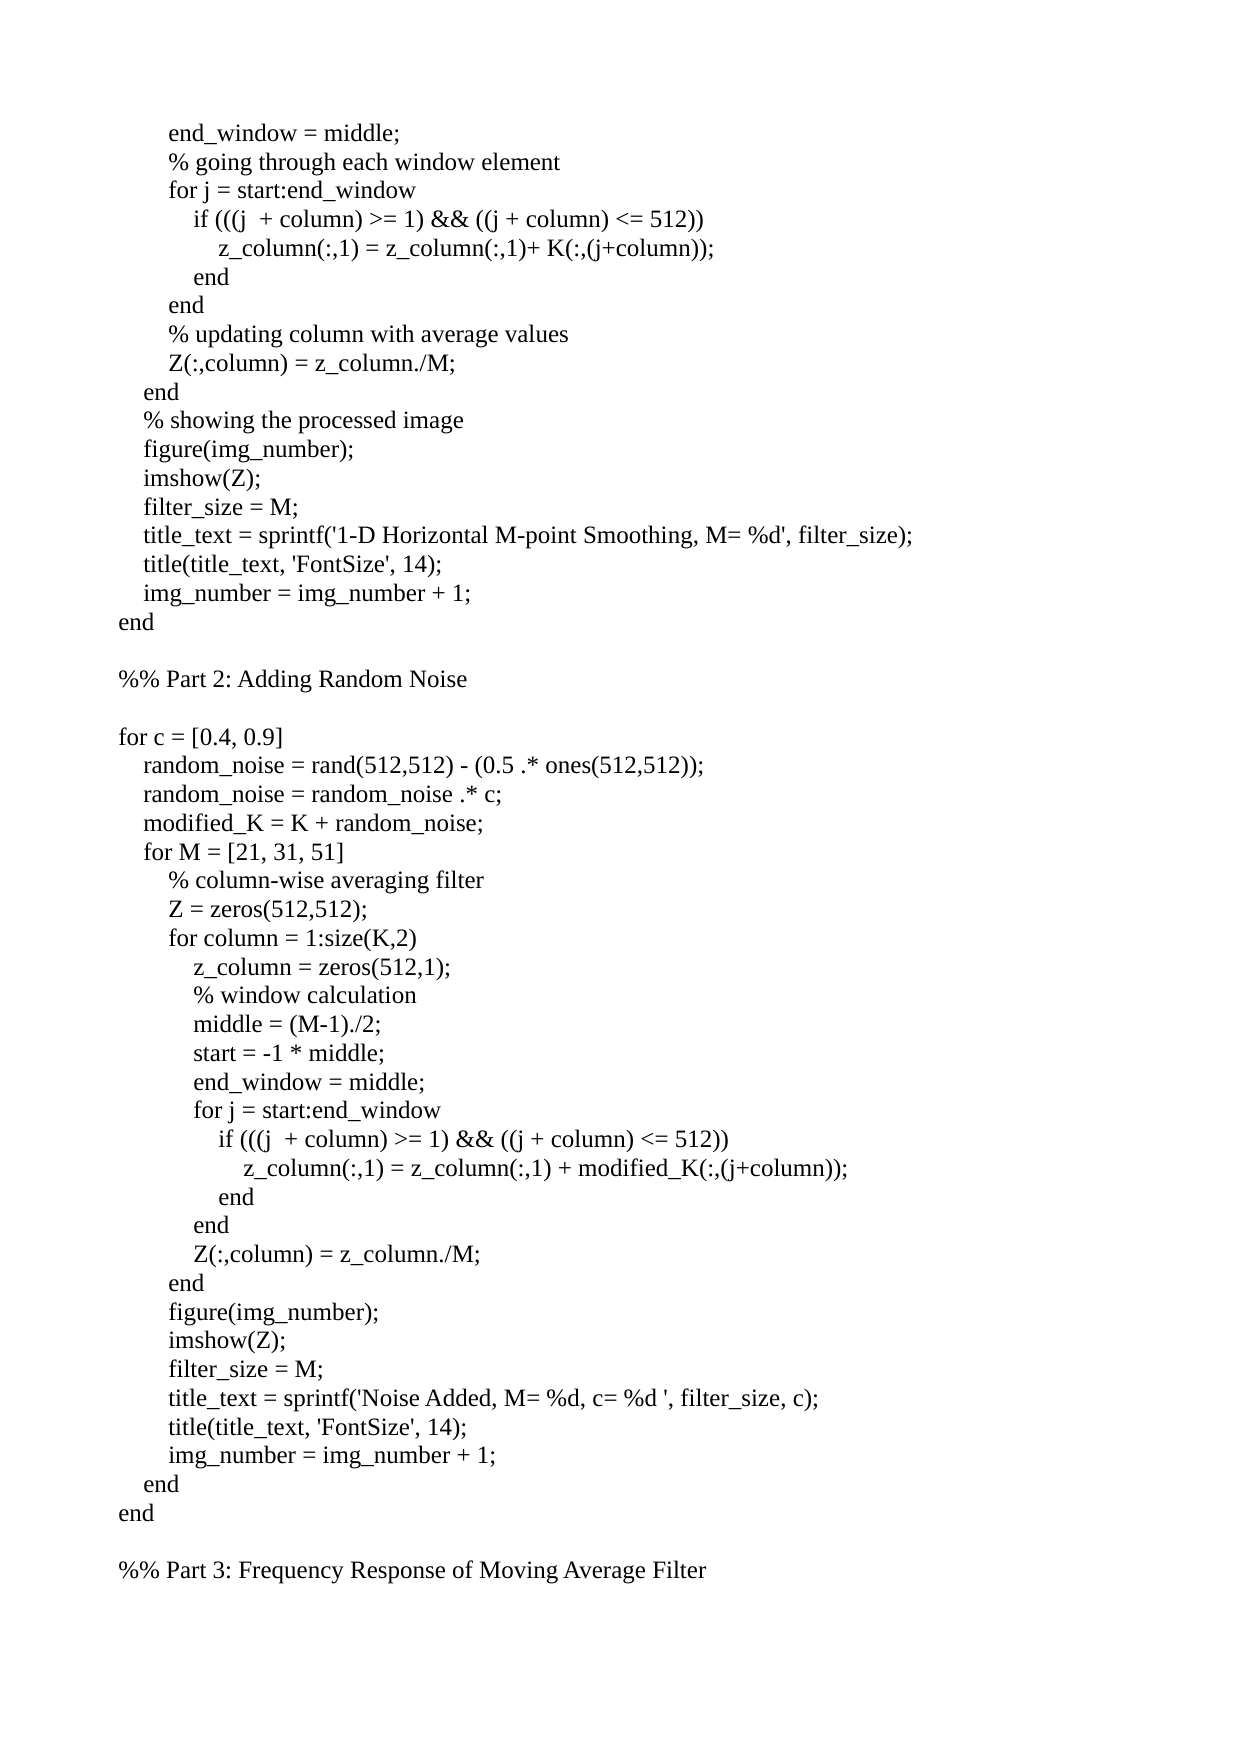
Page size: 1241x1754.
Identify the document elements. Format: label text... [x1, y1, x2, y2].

text title(title_text, 'FontSize', 14); [118, 549, 1122, 578]
text % window calculation [118, 981, 1122, 1009]
text for c = [0.4, 0.9] [118, 722, 1122, 751]
text if (((j + column) >= 1) && ((j + column) <= 512)) [118, 1124, 1122, 1153]
text title_text = sprintf('Noise Added, M= %d, c= %d ', filter_size, c); [118, 1383, 1122, 1412]
text filter_size = M; [118, 492, 1122, 521]
text z_column = zeros(512,1); [118, 952, 1122, 981]
text z_column(:,1) = z_column(:,1)+ K(:,(j+column)); [118, 233, 1122, 262]
text end_window = middle; [118, 1067, 1122, 1096]
text % updating column with average values [118, 319, 1122, 348]
text modified_K = K + random_noise; [118, 808, 1122, 837]
text random_noise = rand(512,512) - (0.5 .* ones(512,512)); [118, 751, 1122, 779]
text end [118, 262, 1122, 291]
text random_noise = random_noise .* c; [118, 779, 1122, 808]
text %% Part 3: Frequency Response of Moving Average Filter [118, 1556, 1122, 1584]
text end [118, 1211, 1122, 1239]
text for j = start:end_window [118, 176, 1122, 204]
text % column-wise averaging filter [118, 866, 1122, 894]
text end [118, 1182, 1122, 1211]
text img_number = img_number + 1; [118, 1441, 1122, 1469]
text Z(:,column) = z_column./M; [118, 1239, 1122, 1268]
text for column = 1:size(K,2) [118, 923, 1122, 952]
text figure(img_number); [118, 1297, 1122, 1326]
text imshow(Z); [118, 1326, 1122, 1354]
text end [118, 377, 1122, 406]
text start = -1 * middle; [118, 1038, 1122, 1067]
text for M = [21, 31, 51] [118, 837, 1122, 866]
text z_column(:,1) = z_column(:,1) + modified_K(:,(j+column)); [118, 1153, 1122, 1182]
text end [118, 1268, 1122, 1297]
text Z = zeros(512,512); [118, 894, 1122, 923]
text end [118, 1469, 1122, 1498]
text end [118, 607, 1122, 636]
text % showing the processed image [118, 406, 1122, 434]
text filter_size = M; [118, 1354, 1122, 1383]
text % going through each window element [118, 147, 1122, 176]
text end [118, 1498, 1122, 1527]
text %% Part 2: Adding Random Noise [118, 664, 1122, 693]
text title(title_text, 'FontSize', 14); [118, 1412, 1122, 1441]
text figure(img_number); [118, 434, 1122, 463]
text end [118, 291, 1122, 319]
text if (((j + column) >= 1) && ((j + column) <= 512)) [118, 204, 1122, 233]
text Z(:,column) = z_column./M; [118, 348, 1122, 377]
text imshow(Z); [118, 463, 1122, 492]
text middle = (M-1)./2; [118, 1009, 1122, 1038]
text title_text = sprintf('1-D Horizontal M-point Smoothing, M= %d', filter_size); [118, 521, 1122, 549]
text end_window = middle; [118, 118, 1122, 147]
text img_number = img_number + 1; [118, 578, 1122, 607]
text for j = start:end_window [118, 1096, 1122, 1124]
